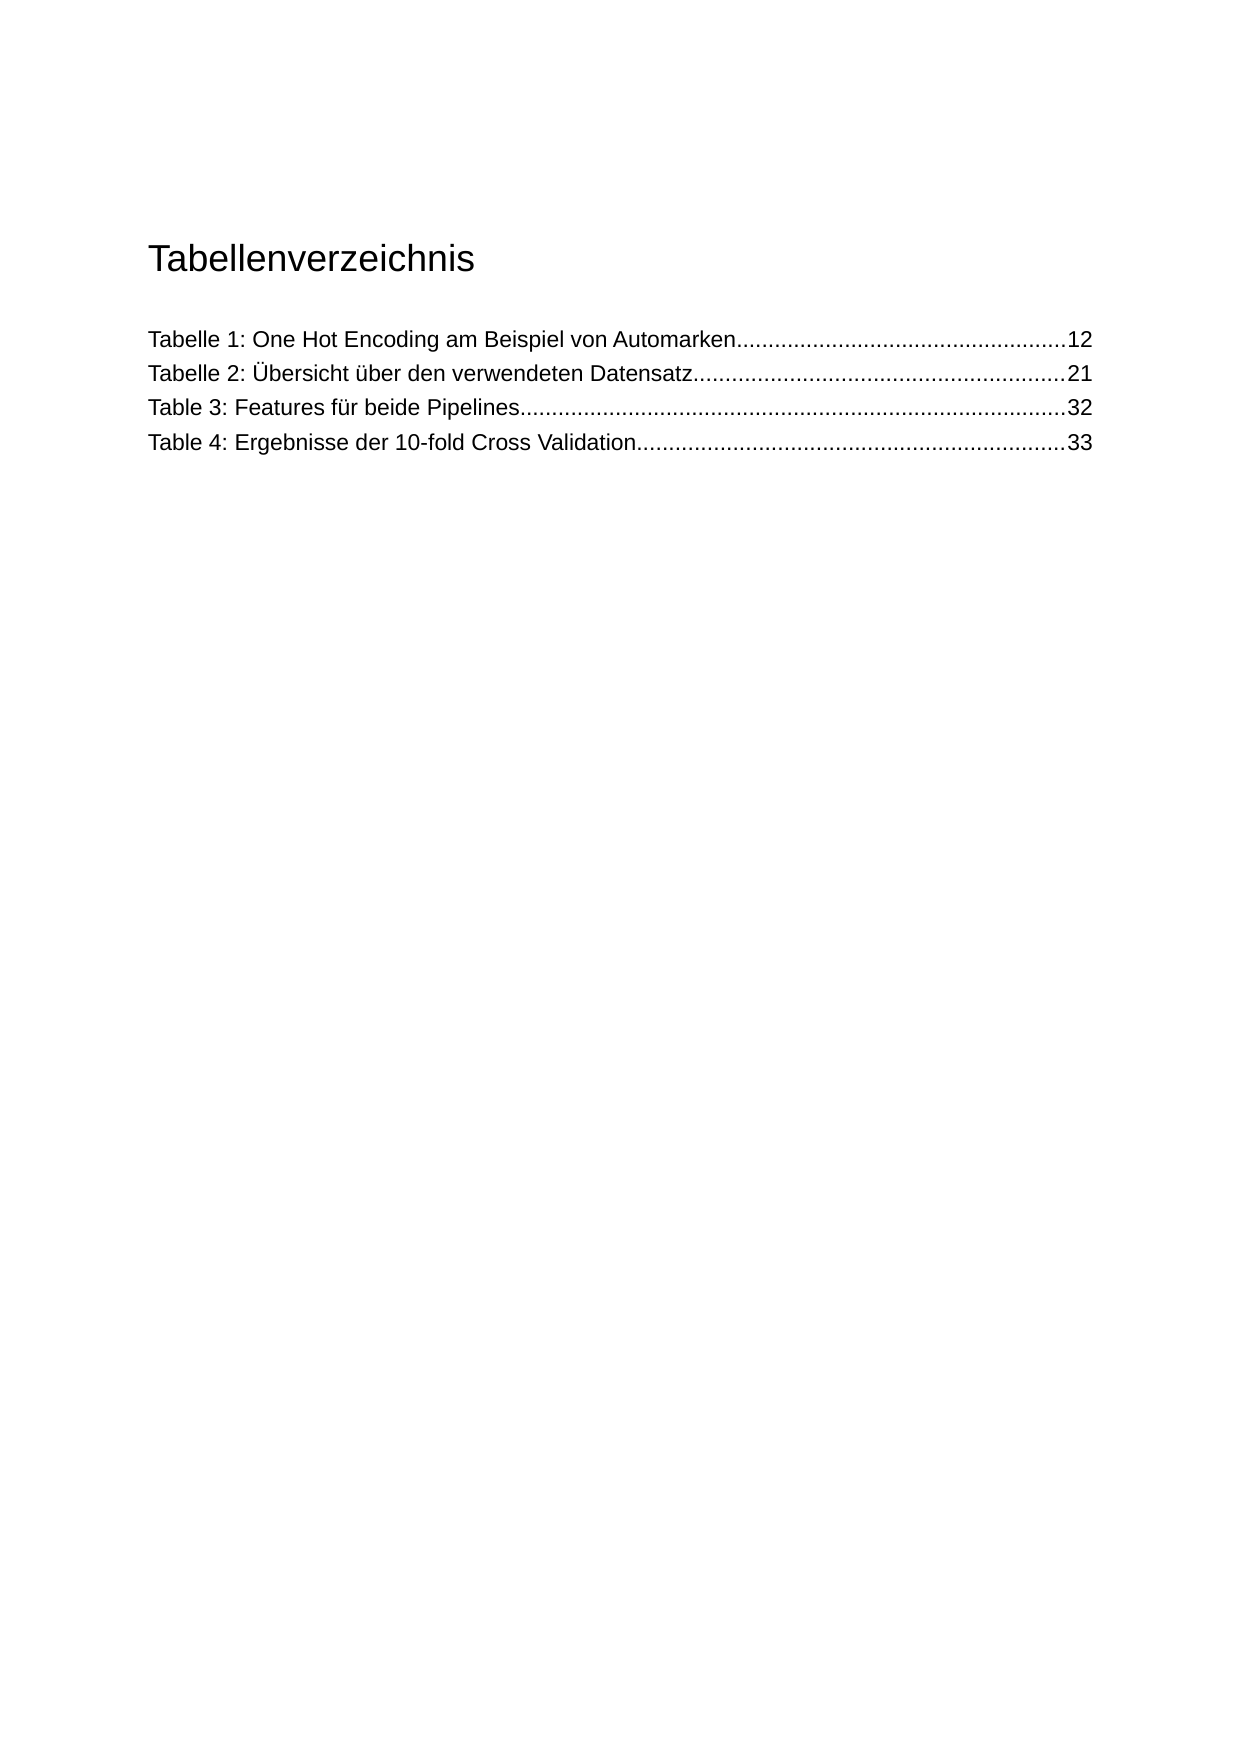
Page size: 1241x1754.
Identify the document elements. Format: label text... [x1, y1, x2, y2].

text Tabelle 1: One Hot Encoding am Beispiel von Automarken 12 [148, 326, 1092, 352]
text Table 3: Features für beide Pipelines 32 [148, 394, 1092, 421]
text Tabelle 2: Übersicht über den verwendeten Datensatz 21 [148, 360, 1092, 387]
text Tabellenverzeichnis [148, 236, 1092, 279]
text Table 4: Ergebnisse der 10-fold Cross Validation 33 [148, 428, 1092, 455]
